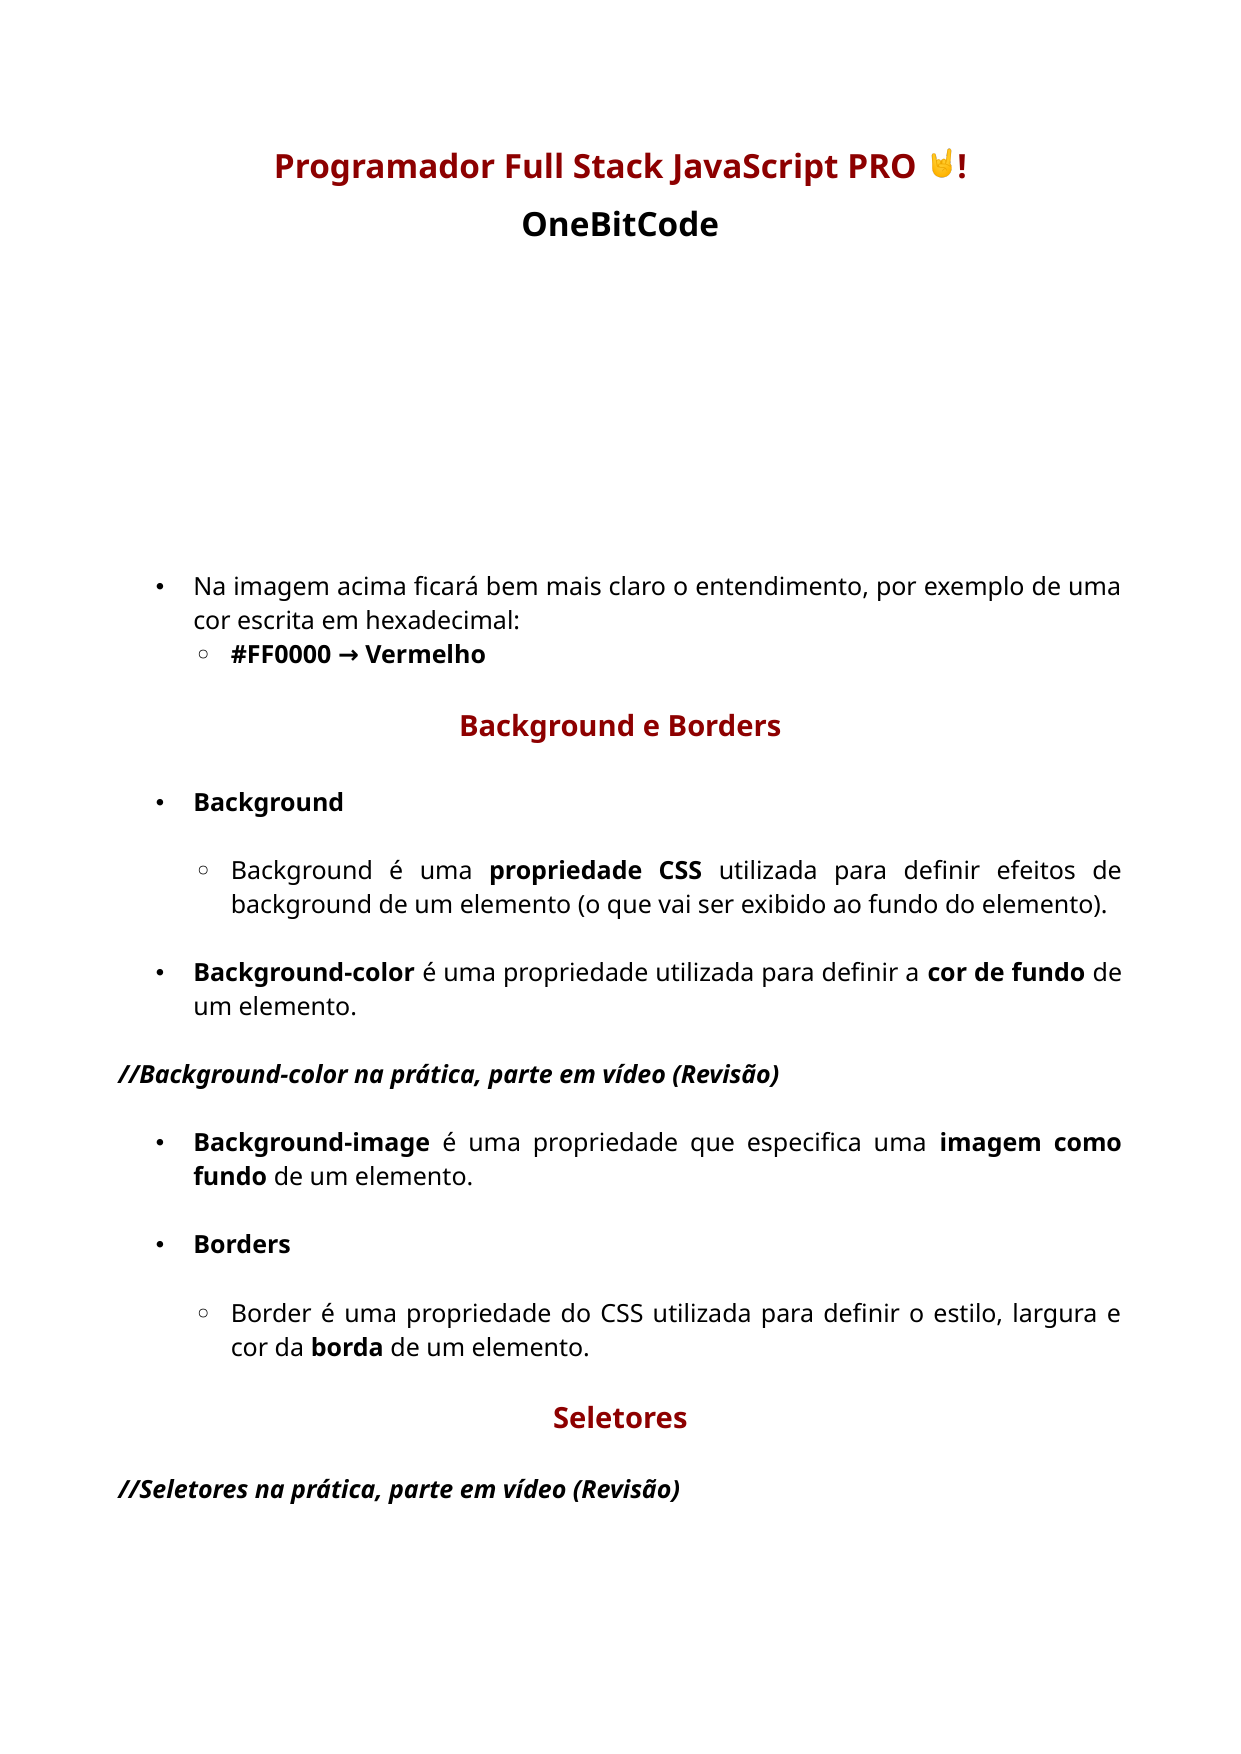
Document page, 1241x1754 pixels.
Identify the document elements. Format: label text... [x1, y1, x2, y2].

picture [925, 147, 958, 179]
list Borders [156, 1227, 1122, 1261]
list Background-color é uma propriedade utilizada para definir a cor de fundo de um elemento. [156, 955, 1122, 1023]
list Background é uma propriedade CSS utilizada para definir efeitos de background de um elemento (o que vai ser exibido ao fundo do elemento). [193, 852, 1122, 921]
text //Seletores na prática, parte em vídeo (Revisão) [118, 1471, 1122, 1505]
list Background-image é uma propriedade que especifica uma imagem como fundo de um elemento. [156, 1125, 1122, 1193]
list #FF0000 → Vermelho [193, 637, 1122, 671]
list Na imagem acima ficará bem mais claro o entendimento, por exemplo de uma cor escrita em hexadecimal: [156, 569, 1122, 637]
text Background e Borders [118, 705, 1122, 745]
list Background [156, 784, 1122, 818]
text Seletores [118, 1397, 1122, 1437]
text //Background-color na prática, parte em vídeo (Revisão) [118, 1057, 1122, 1091]
list Border é uma propriedade do CSS utilizada para definir o estilo, largura e cor da borda de um elemento. [193, 1295, 1122, 1363]
